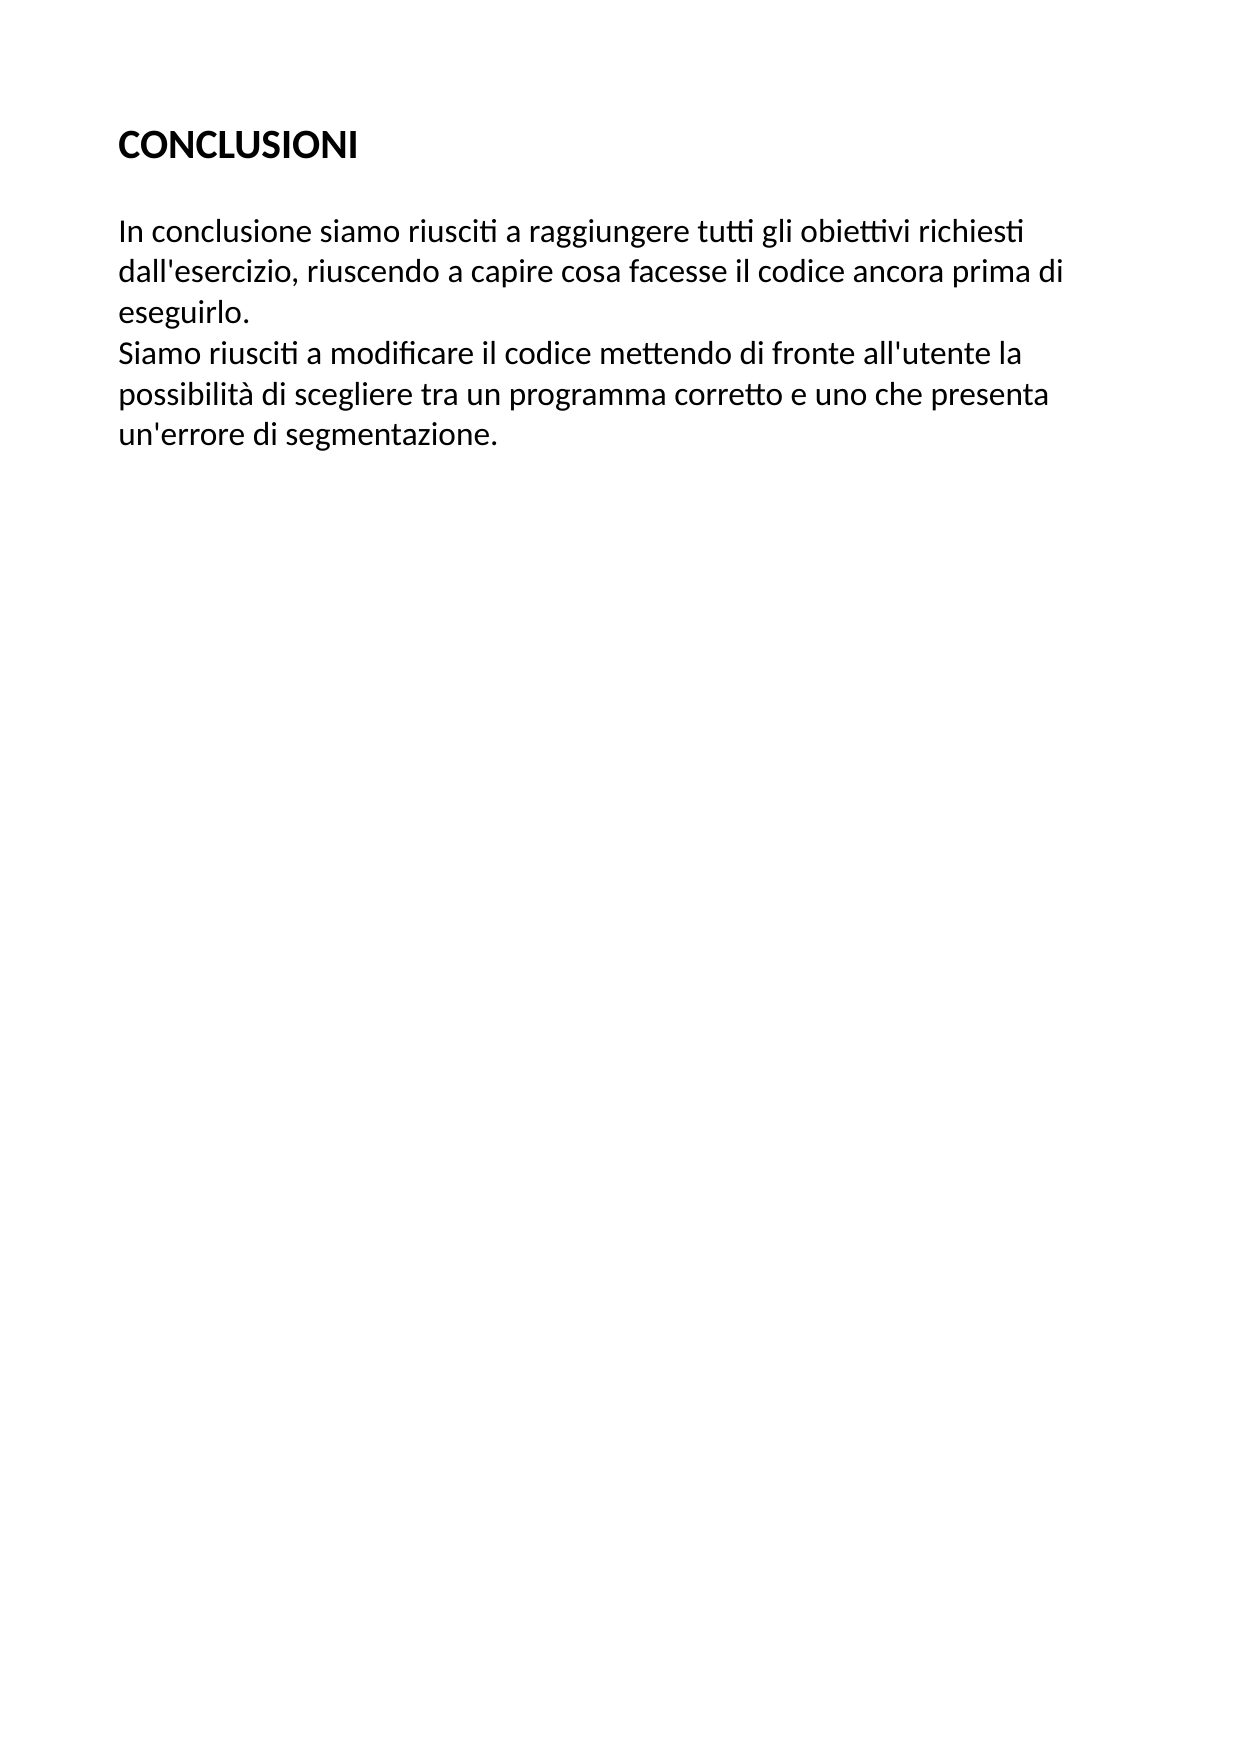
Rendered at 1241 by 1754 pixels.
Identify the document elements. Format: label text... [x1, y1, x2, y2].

text Siamo riusciti a modificare il codice mettendo di fronte all'utente la possibilità di scegliere tra un programma corretto e uno che presenta un'errore di segmentazione. [118, 332, 1122, 454]
text CONCLUSIONI [118, 118, 1122, 169]
text In conclusione siamo riusciti a raggiungere tutti gli obiettivi richiesti dall'esercizio, riuscendo a capire cosa facesse il codice ancora prima di eseguirlo. [118, 210, 1122, 332]
